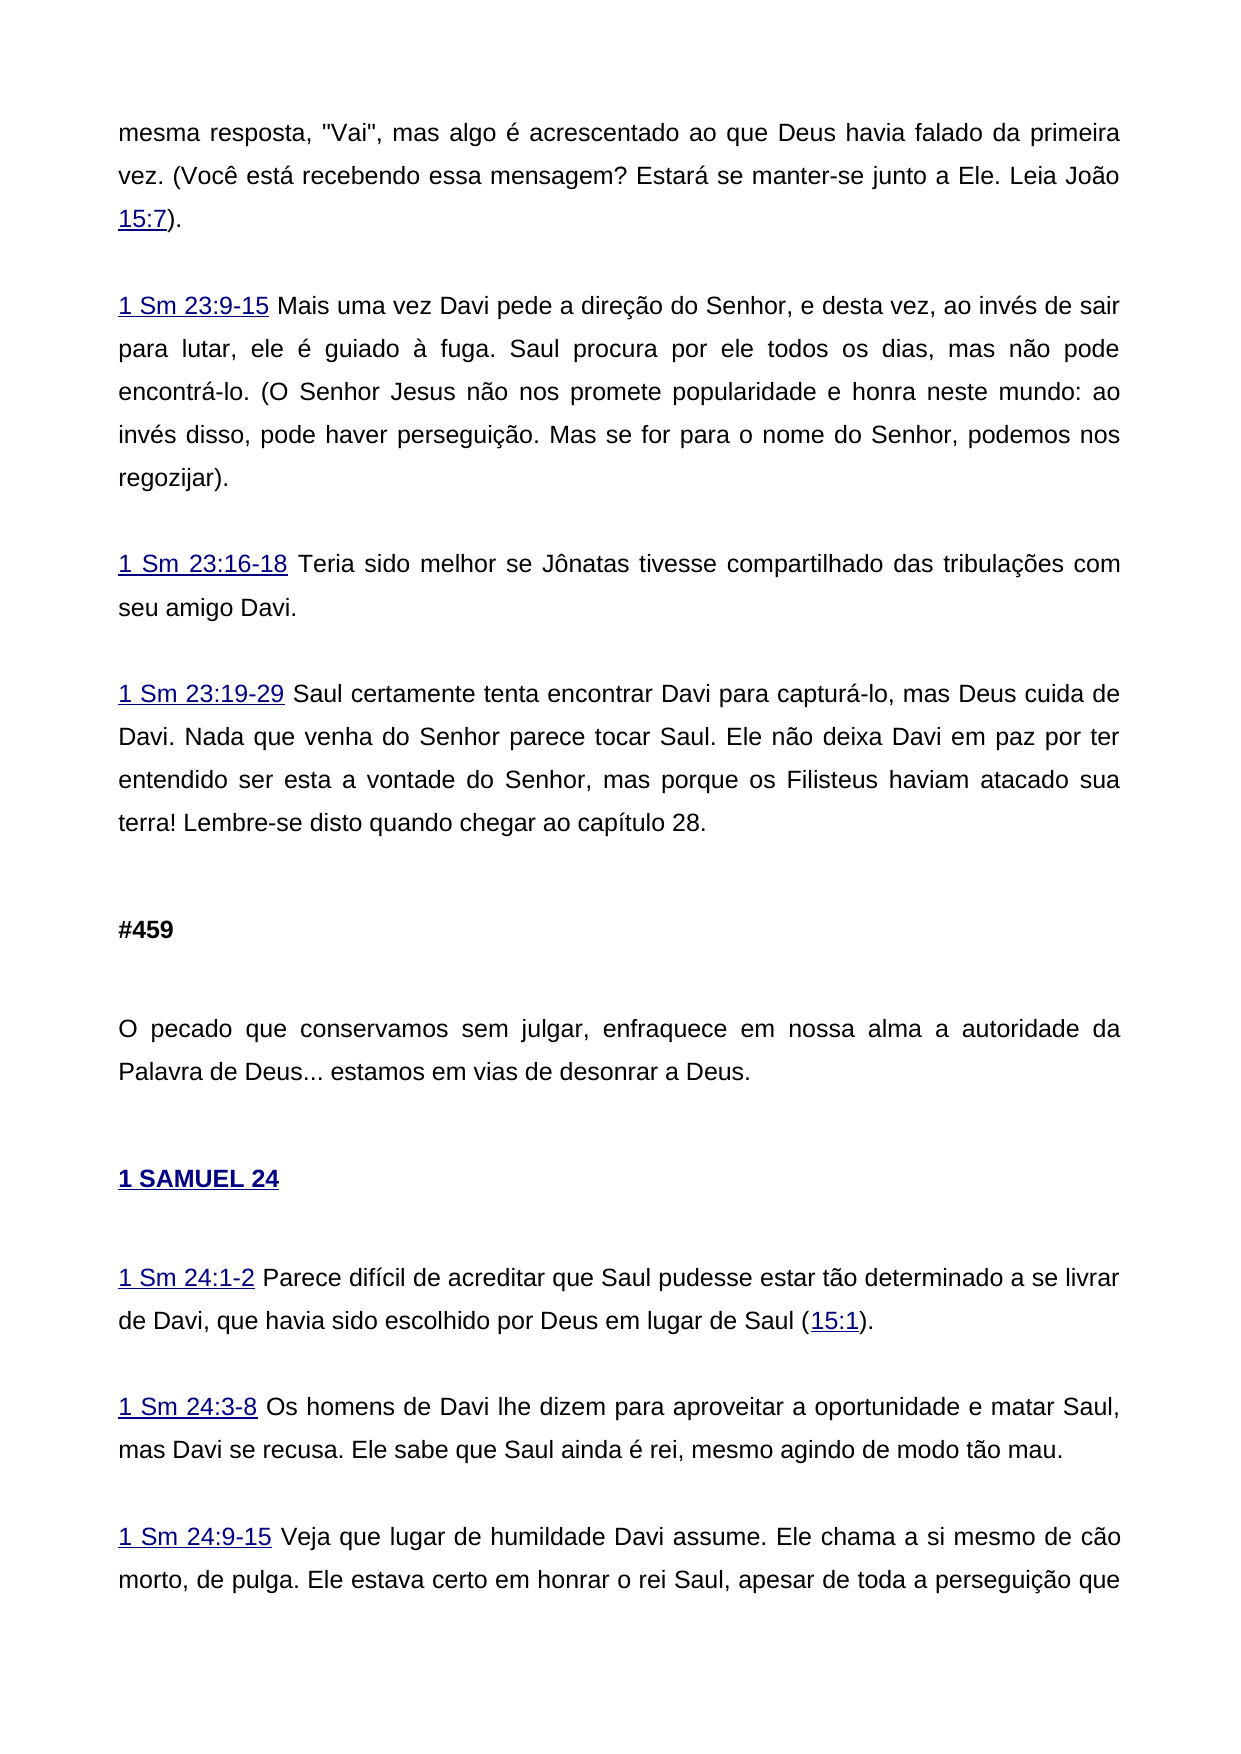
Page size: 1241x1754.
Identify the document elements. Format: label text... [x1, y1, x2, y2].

subtitle #459 [118, 915, 1122, 944]
text 1 Sm 23:19-29 Saul certamente tenta encontrar Davi para capturá-lo, mas Deus cuida de Davi. Nada que venha do Senhor parece tocar Saul. Ele não deixa Davi em paz por ter entendido ser esta a vontade do Senhor, mas porque os Filisteus haviam atacado sua terra! Lembre-se disto quando chegar ao capítulo 28. [118, 679, 1122, 837]
text O pecado que conservamos sem julgar, enfraquece em nossa alma a autoridade da Palavra de Deus... estamos em vias de desonrar a Deus. [118, 1014, 1122, 1086]
text 1 Sm 23:9-15 Mais uma vez Davi pede a direção do Senhor, e desta vez, ao invés de sair para lutar, ele é guiado à fuga. Saul procura por ele todos os dias, mas não pode encontrá-lo. (O Senhor Jesus não nos promete popularidade e honra neste mundo: ao invés disso, pode haver perseguição. Mas se for para o nome do Senhor, podemos nos regozijar). [118, 291, 1122, 492]
text 1 Sm 24:9-15 Veja que lugar de humildade Davi assume. Ele chama a si mesmo de cão morto, de pulga. Ele estava certo em honrar o rei Saul, apesar de toda a perseguição que [118, 1522, 1122, 1593]
text 1 Sm 23:16-18 Teria sido melhor se Jônatas tivesse compartilhado das tribulações com seu amigo Davi. [118, 549, 1122, 621]
subtitle 1 SAMUEL 24 [118, 1164, 1122, 1193]
text 1 Sm 24:3-8 Os homens de Davi lhe dizem para aproveitar a oportunidade e matar Saul, mas Davi se recusa. Ele sabe que Saul ainda é rei, mesmo agindo de modo tão mau. [118, 1392, 1122, 1464]
text 1 Sm 24:1-2 Parece difícil de acreditar que Saul pudesse estar tão determinado a se livrar de Davi, que havia sido escolhido por Deus em lugar de Saul (15:1). [118, 1263, 1122, 1335]
text mesma resposta, "Vai", mas algo é acrescentado ao que Deus havia falado da primeira vez. (Você está recebendo essa mensagem? Estará se manter-se junto a Ele. Leia João 15:7). [118, 118, 1122, 233]
